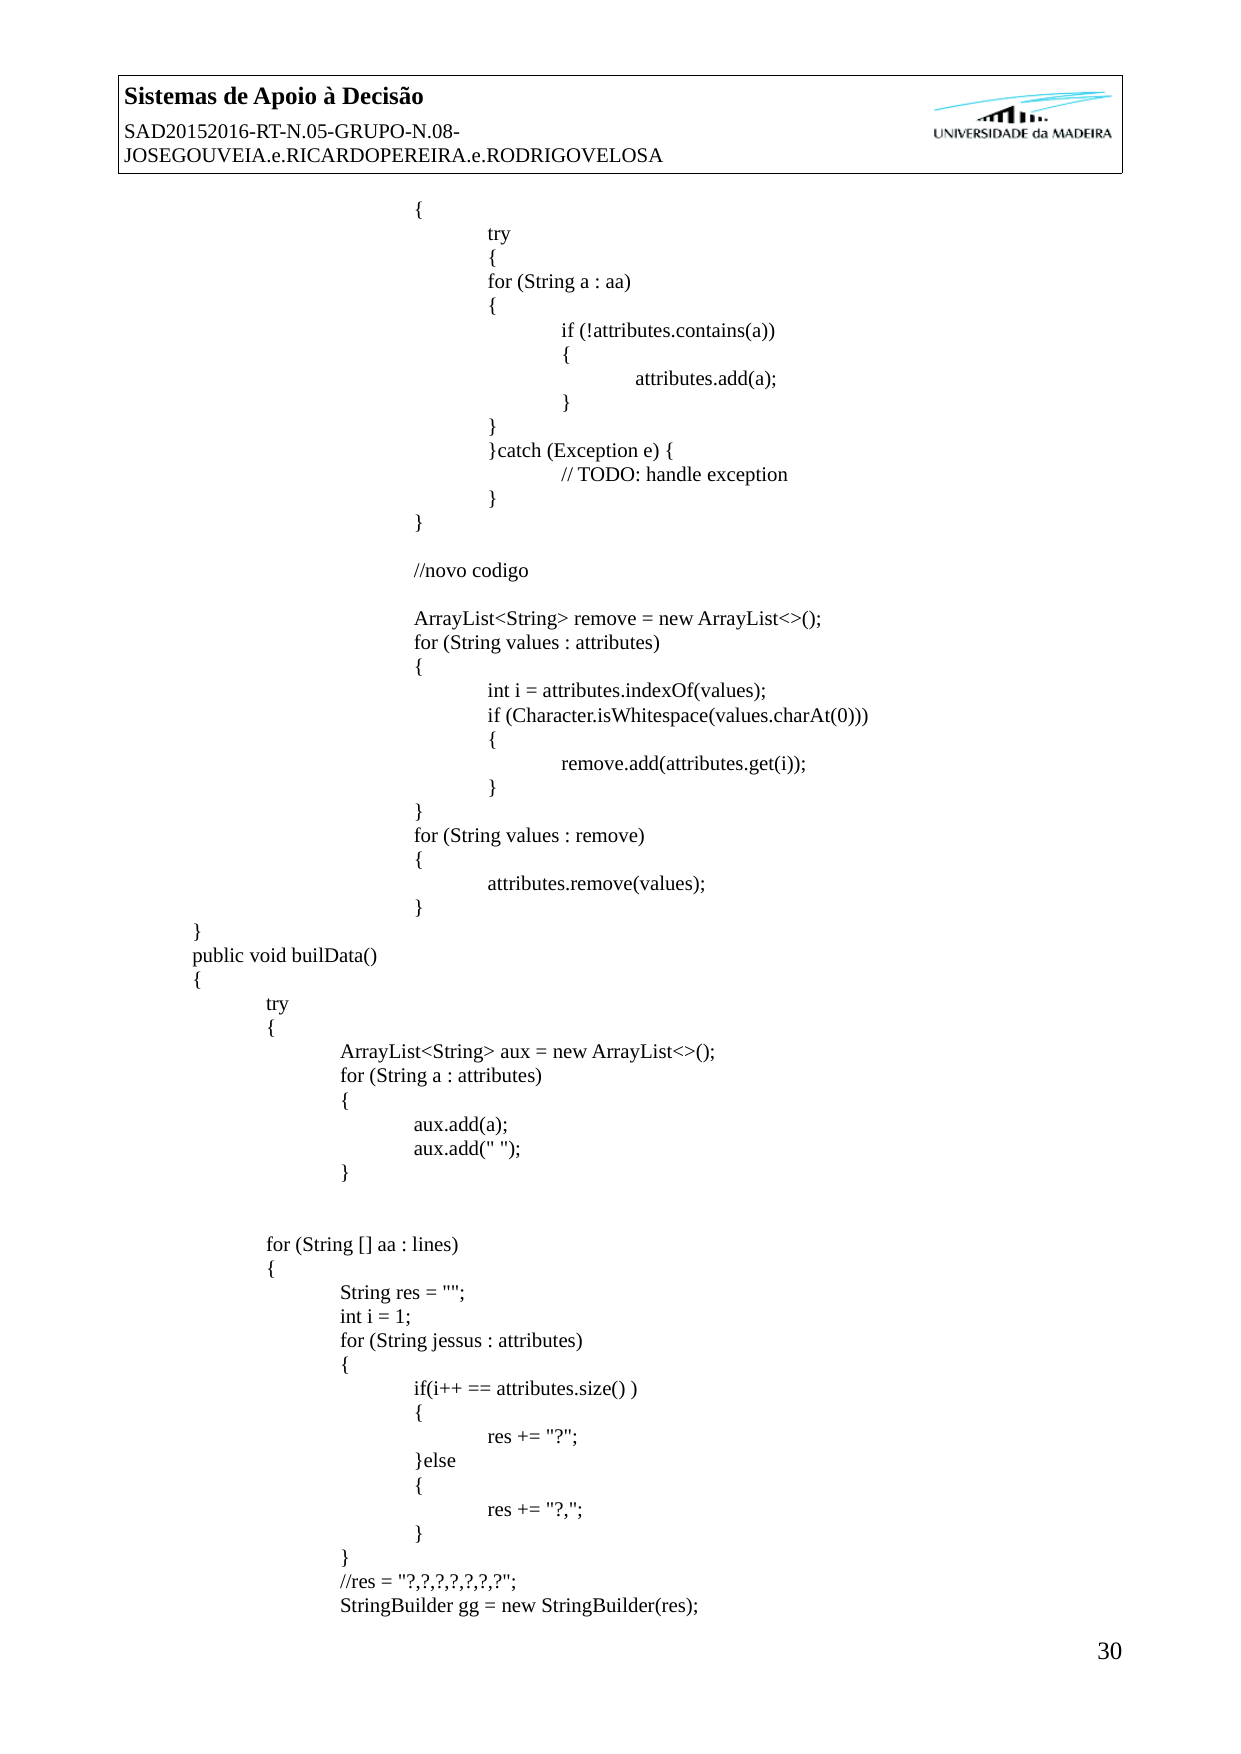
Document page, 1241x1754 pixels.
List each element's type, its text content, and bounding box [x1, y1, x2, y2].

text }else [118, 1448, 1122, 1472]
text if (Character.isWhitespace(values.charAt(0))) [118, 702, 1122, 727]
text } [118, 510, 1122, 534]
text for (String a : attributes) [118, 1063, 1122, 1087]
text for (String values : remove) [118, 823, 1122, 847]
text if (!attributes.contains(a)) [118, 317, 1122, 342]
text } [118, 775, 1122, 799]
text } [118, 1545, 1122, 1569]
text }catch (Exception e) { [118, 438, 1122, 462]
text } [118, 1160, 1122, 1184]
text attributes.remove(values); [118, 871, 1122, 895]
text } [118, 895, 1122, 919]
text } [118, 486, 1122, 510]
text int i = attributes.indexOf(values); [118, 678, 1122, 702]
text for (String values : attributes) [118, 630, 1122, 654]
text StringBuilder gg = new StringBuilder(res); [118, 1593, 1122, 1617]
text } [118, 414, 1122, 438]
text { [118, 967, 1122, 991]
text //novo codigo [118, 558, 1122, 582]
text for (String [] aa : lines) [118, 1232, 1122, 1256]
text { [118, 1256, 1122, 1280]
text for (String jessus : attributes) [118, 1328, 1122, 1352]
text { [118, 727, 1122, 751]
text { [118, 1087, 1122, 1112]
text try [118, 991, 1122, 1015]
text { [118, 245, 1122, 269]
text try [118, 221, 1122, 245]
text aux.add(a); [118, 1112, 1122, 1136]
text } [118, 390, 1122, 414]
text aux.add(" "); [118, 1136, 1122, 1160]
text { [118, 654, 1122, 678]
text } [118, 799, 1122, 823]
text attributes.add(a); [118, 366, 1122, 390]
text res += "?"; [118, 1424, 1122, 1448]
text { [118, 1015, 1122, 1039]
text // TODO: handle exception [118, 462, 1122, 486]
text String res = ""; [118, 1280, 1122, 1304]
text ArrayList<String> aux = new ArrayList<>(); [118, 1039, 1122, 1063]
picture [919, 80, 1120, 145]
text ArrayList<String> remove = new ArrayList<>(); [118, 606, 1122, 630]
text { [118, 293, 1122, 317]
text for (String a : aa) [118, 269, 1122, 293]
text { [118, 1400, 1122, 1424]
text { [118, 342, 1122, 366]
text { [118, 1472, 1122, 1497]
text } [118, 919, 1122, 943]
text } [118, 1521, 1122, 1545]
text if(i++ == attributes.size() ) [118, 1376, 1122, 1400]
text { [118, 1352, 1122, 1376]
text res += "?,"; [118, 1497, 1122, 1521]
text public void builData() [118, 943, 1122, 967]
text { [118, 197, 1122, 221]
text remove.add(attributes.get(i)); [118, 751, 1122, 775]
text //res = "?,?,?,?,?,?,?"; [118, 1569, 1122, 1593]
text int i = 1; [118, 1304, 1122, 1328]
text { [118, 847, 1122, 871]
